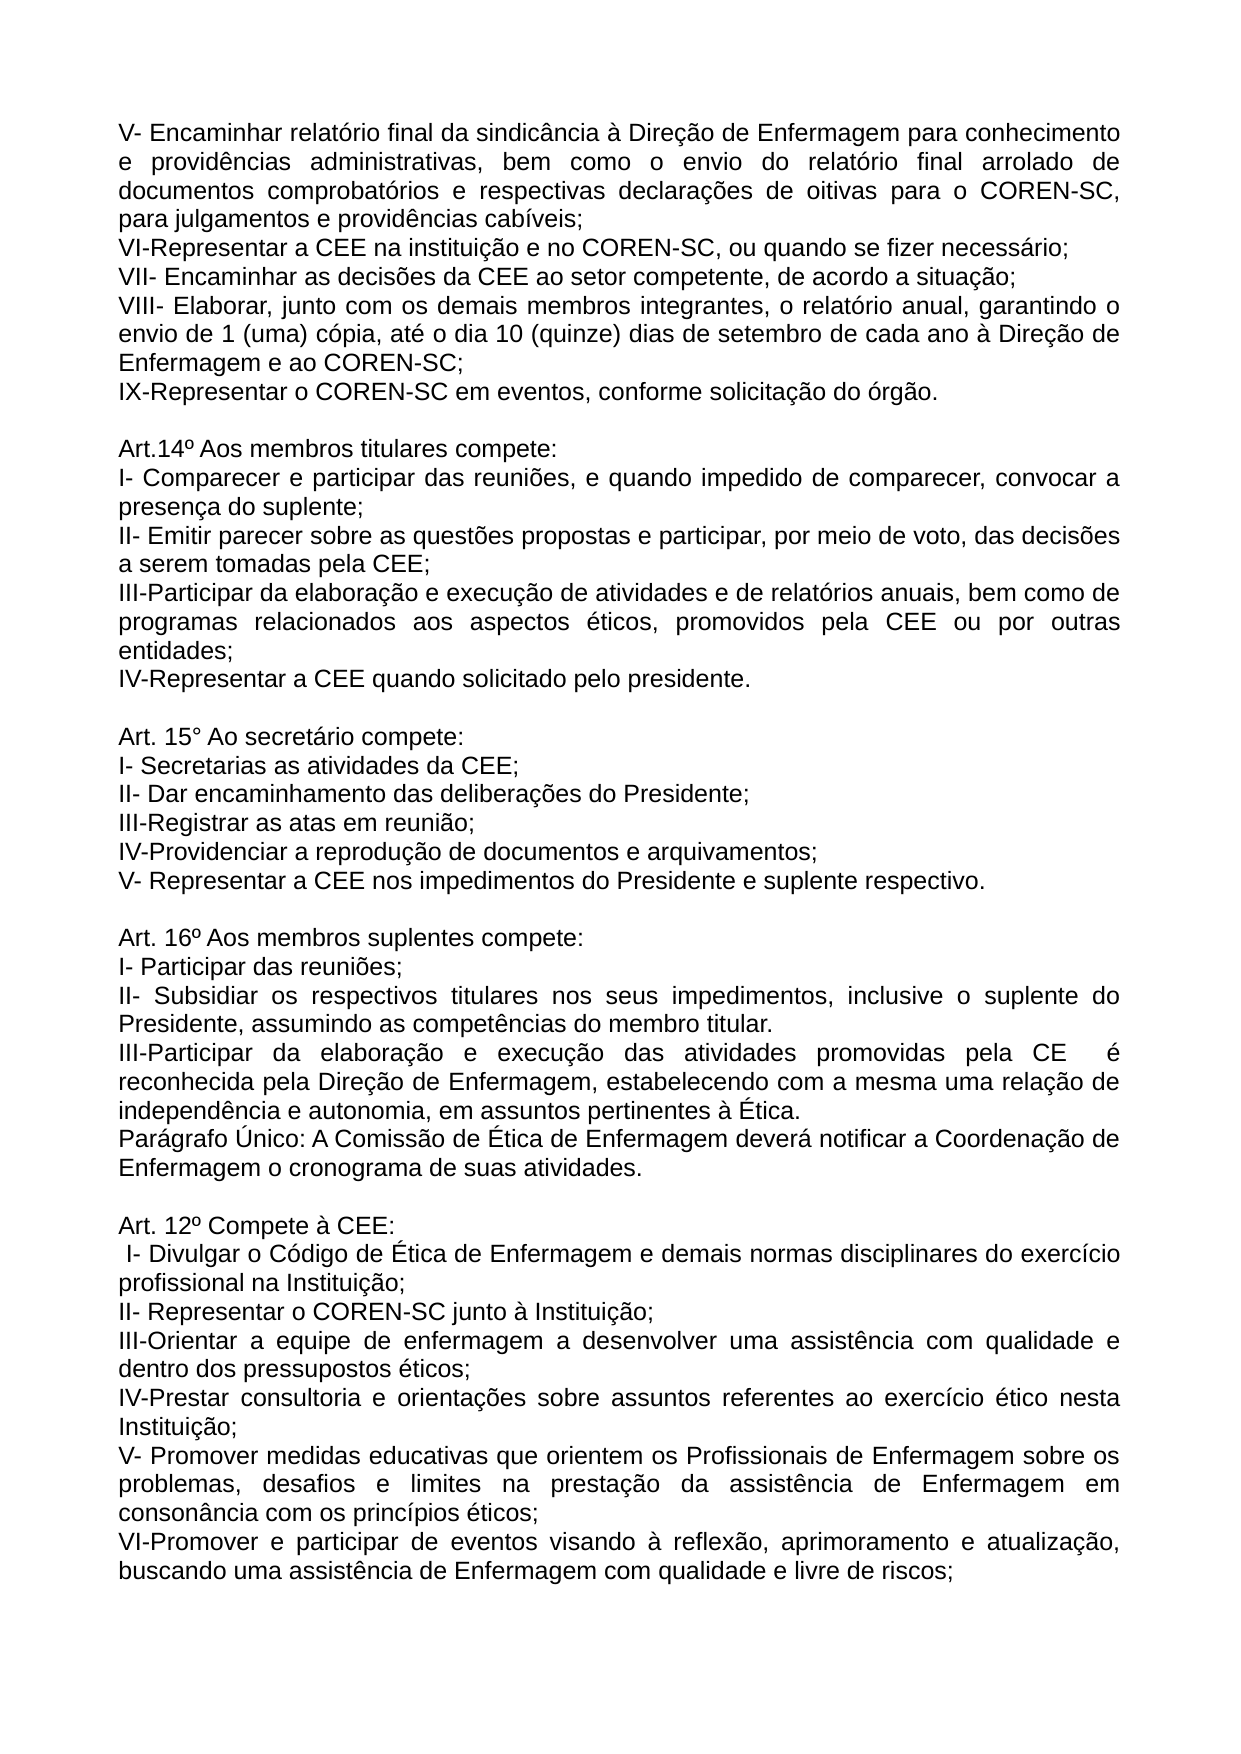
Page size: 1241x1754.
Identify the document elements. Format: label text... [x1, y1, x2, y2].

text VII- Encaminhar as decisões da CEE ao setor competente, de acordo a situação; [118, 262, 1122, 291]
text I- Secretarias as atividades da CEE; [118, 751, 1122, 779]
text Art.14º Aos membros titulares compete: [118, 434, 1122, 463]
text I- Divulgar o Código de Ética de Enfermagem e demais normas disciplinares do exercício profissional na Instituição; [118, 1239, 1122, 1297]
text II- Emitir parecer sobre as questões propostas e participar, por meio de voto, das decisões a serem tomadas pela CEE; [118, 521, 1122, 578]
text I- Comparecer e participar das reuniões, e quando impedido de comparecer, convocar a presença do suplente; [118, 463, 1122, 521]
text V- Representar a CEE nos impedimentos do Presidente e suplente respectivo. [118, 866, 1122, 894]
text II- Representar o COREN-SC junto à Instituição; [118, 1297, 1122, 1326]
text Art. 16º Aos membros suplentes compete: [118, 923, 1122, 952]
text I- Participar das reuniões; [118, 952, 1122, 981]
text VI-Representar a CEE na instituição e no COREN-SC, ou quando se fizer necessário; [118, 233, 1122, 262]
text IV-Representar a CEE quando solicitado pelo presidente. [118, 664, 1122, 693]
text II- Subsidiar os respectivos titulares nos seus impedimentos, inclusive o suplente do Presidente, assumindo as competências do membro titular. [118, 981, 1122, 1038]
text IX-Representar o COREN-SC em eventos, conforme solicitação do órgão. [118, 377, 1122, 406]
text III-Registrar as atas em reunião; [118, 808, 1122, 837]
text V- Promover medidas educativas que orientem os Profissionais de Enfermagem sobre os problemas, desafios e limites na prestação da assistência de Enfermagem em consonância com os princípios éticos; [118, 1441, 1122, 1527]
text III-Participar da elaboração e execução de atividades e de relatórios anuais, bem como de programas relacionados aos aspectos éticos, promovidos pela CEE ou por outras entidades; [118, 578, 1122, 664]
text VIII- Elaborar, junto com os demais membros integrantes, o relatório anual, garantindo o envio de 1 (uma) cópia, até o dia 10 (quinze) dias de setembro de cada ano à Direção de Enfermagem e ao COREN-SC; [118, 291, 1122, 377]
text Parágrafo Único: A Comissão de Ética de Enfermagem deverá notificar a Coordenação de Enfermagem o cronograma de suas atividades. [118, 1124, 1122, 1182]
text III-Participar da elaboração e execução das atividades promovidas pela CE é reconhecida pela Direção de Enfermagem, estabelecendo com a mesma uma relação de independência e autonomia, em assuntos pertinentes à Ética. [118, 1038, 1122, 1124]
text V- Encaminhar relatório final da sindicância à Direção de Enfermagem para conhecimento e providências administrativas, bem como o envio do relatório final arrolado de documentos comprobatórios e respectivas declarações de oitivas para o COREN-SC, para julgamentos e providências cabíveis; [118, 118, 1122, 233]
text VI-Promover e participar de eventos visando à reflexão, aprimoramento e atualização, buscando uma assistência de Enfermagem com qualidade e livre de riscos; [118, 1527, 1122, 1584]
text IV-Prestar consultoria e orientações sobre assuntos referentes ao exercício ético nesta Instituição; [118, 1383, 1122, 1441]
text Art. 15° Ao secretário compete: [118, 722, 1122, 751]
text Art. 12º Compete à CEE: [118, 1211, 1122, 1239]
text II- Dar encaminhamento das deliberações do Presidente; [118, 779, 1122, 808]
text IV-Providenciar a reprodução de documentos e arquivamentos; [118, 837, 1122, 866]
text III-Orientar a equipe de enfermagem a desenvolver uma assistência com qualidade e dentro dos pressupostos éticos; [118, 1326, 1122, 1383]
